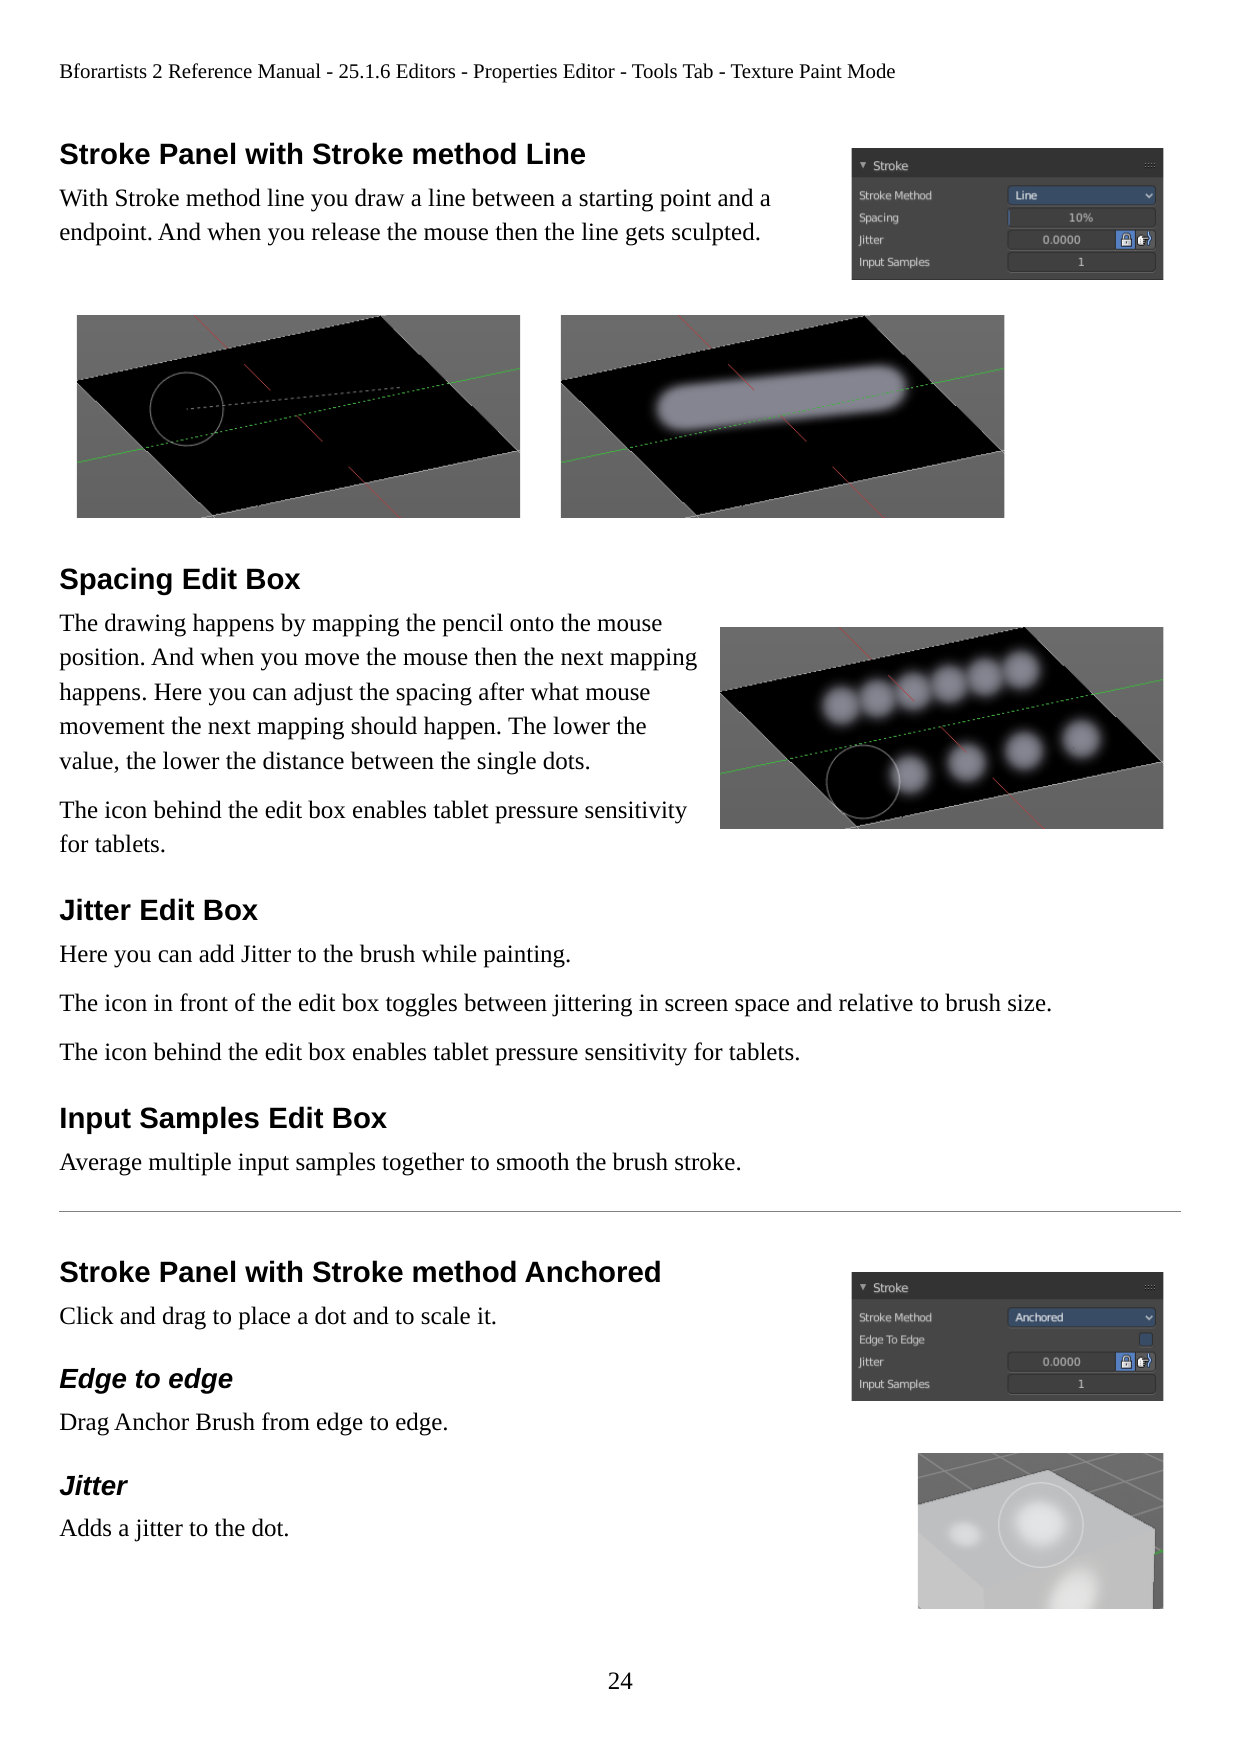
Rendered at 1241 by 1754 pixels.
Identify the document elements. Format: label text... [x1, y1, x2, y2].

picture [851, 1272, 1164, 1401]
text Click and drag to place a dot and to scale it. [59, 1301, 851, 1330]
subtitle [1164, 1363, 1181, 1395]
picture [917, 1453, 1164, 1609]
subtitle Jitter Edit Box [59, 893, 1181, 927]
picture [720, 627, 1164, 829]
subtitle Spacing Edit Box [59, 562, 1181, 595]
subtitle [1164, 1469, 1181, 1501]
subtitle Jitter [59, 1469, 917, 1501]
text Here you can add Jitter to the brush while painting. [59, 939, 1181, 968]
text Adds a jitter to the dot. [59, 1513, 917, 1542]
text The icon behind the edit box enables tablet pressure sensitivity for tablets. [59, 795, 1181, 858]
subtitle Edge to edge [59, 1363, 851, 1395]
picture [76, 315, 521, 518]
subtitle Stroke Panel with Stroke method Line [59, 137, 1181, 170]
text With Stroke method line you draw a line between a starting point and a endpoint. And when you release the mouse then the line gets sculpted. [59, 183, 851, 246]
picture [851, 148, 1164, 280]
picture [560, 315, 1005, 518]
subtitle Stroke Panel with Stroke method Anchored [59, 1255, 1181, 1289]
text The icon behind the edit box enables tablet pressure sensitivity for tablets. [59, 1037, 1181, 1066]
subtitle Input Samples Edit Box [59, 1101, 1181, 1135]
text The drawing happens by mapping the pencil onto the mouse position. And when you move the mouse then the next mapping happens. Here you can adjust the spacing after what mouse movement the next mapping should happen. The lower the value, the lower the distance between the single dots. [59, 608, 1181, 774]
text Drag Anchor Brush from edge to edge. [59, 1407, 1181, 1436]
text The icon in front of the edit box toggles between jittering in screen space and relative to brush size. [59, 988, 1181, 1017]
text Average multiple input samples together to smooth the brush stroke. [59, 1147, 1181, 1176]
